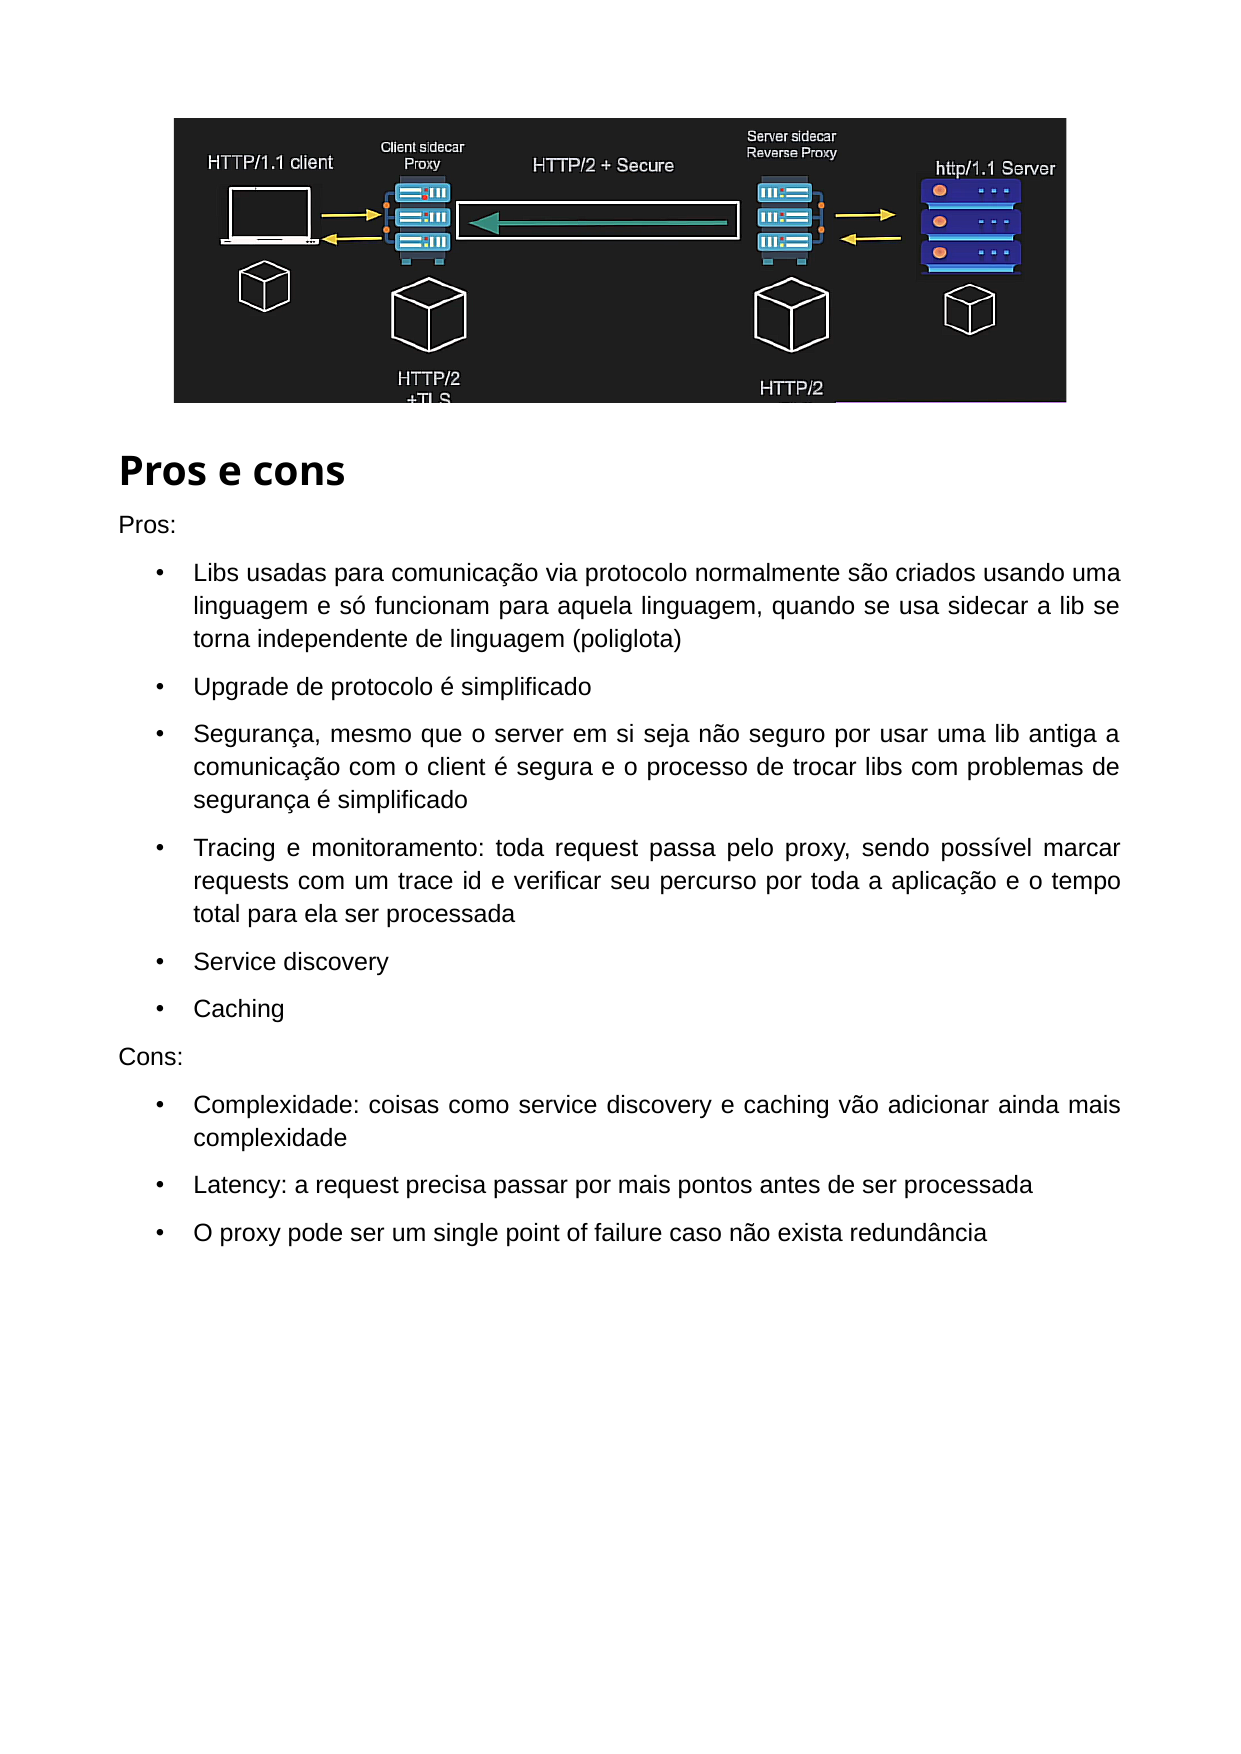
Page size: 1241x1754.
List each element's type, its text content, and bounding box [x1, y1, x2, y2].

list Service discovery [156, 947, 1122, 976]
list Upgrade de protocolo é simplificado [156, 671, 1122, 700]
list Complexidade: coisas como service discovery e caching vão adicionar ainda mais complexidade [156, 1090, 1122, 1152]
subtitle Pros e cons [118, 442, 1122, 498]
list Tracing e monitoramento: toda request passa pelo proxy, sendo possível marcar requests com um trace id e verificar seu percurso por toda a aplicação e o tempo total para ela ser processada [156, 833, 1122, 928]
text Cons: [118, 1042, 1122, 1071]
list Latency: a request precisa passar por mais pontos antes de ser processada [156, 1170, 1122, 1199]
list O proxy pode ser um single point of failure caso não exista redundância [156, 1218, 1122, 1247]
text Pros: [118, 510, 1122, 539]
list Libs usadas para comunicação via protocolo normalmente são criados usando uma linguagem e só funcionam para aquela linguagem, quando se usa sidecar a lib se torna independente de linguagem (poliglota) [156, 558, 1122, 653]
picture [173, 118, 1067, 403]
list Segurança, mesmo que o server em si seja não seguro por usar uma lib antiga a comunicação com o client é segura e o processo de trocar libs com problemas de segurança é simplificado [156, 719, 1122, 814]
list Caching [156, 994, 1122, 1023]
